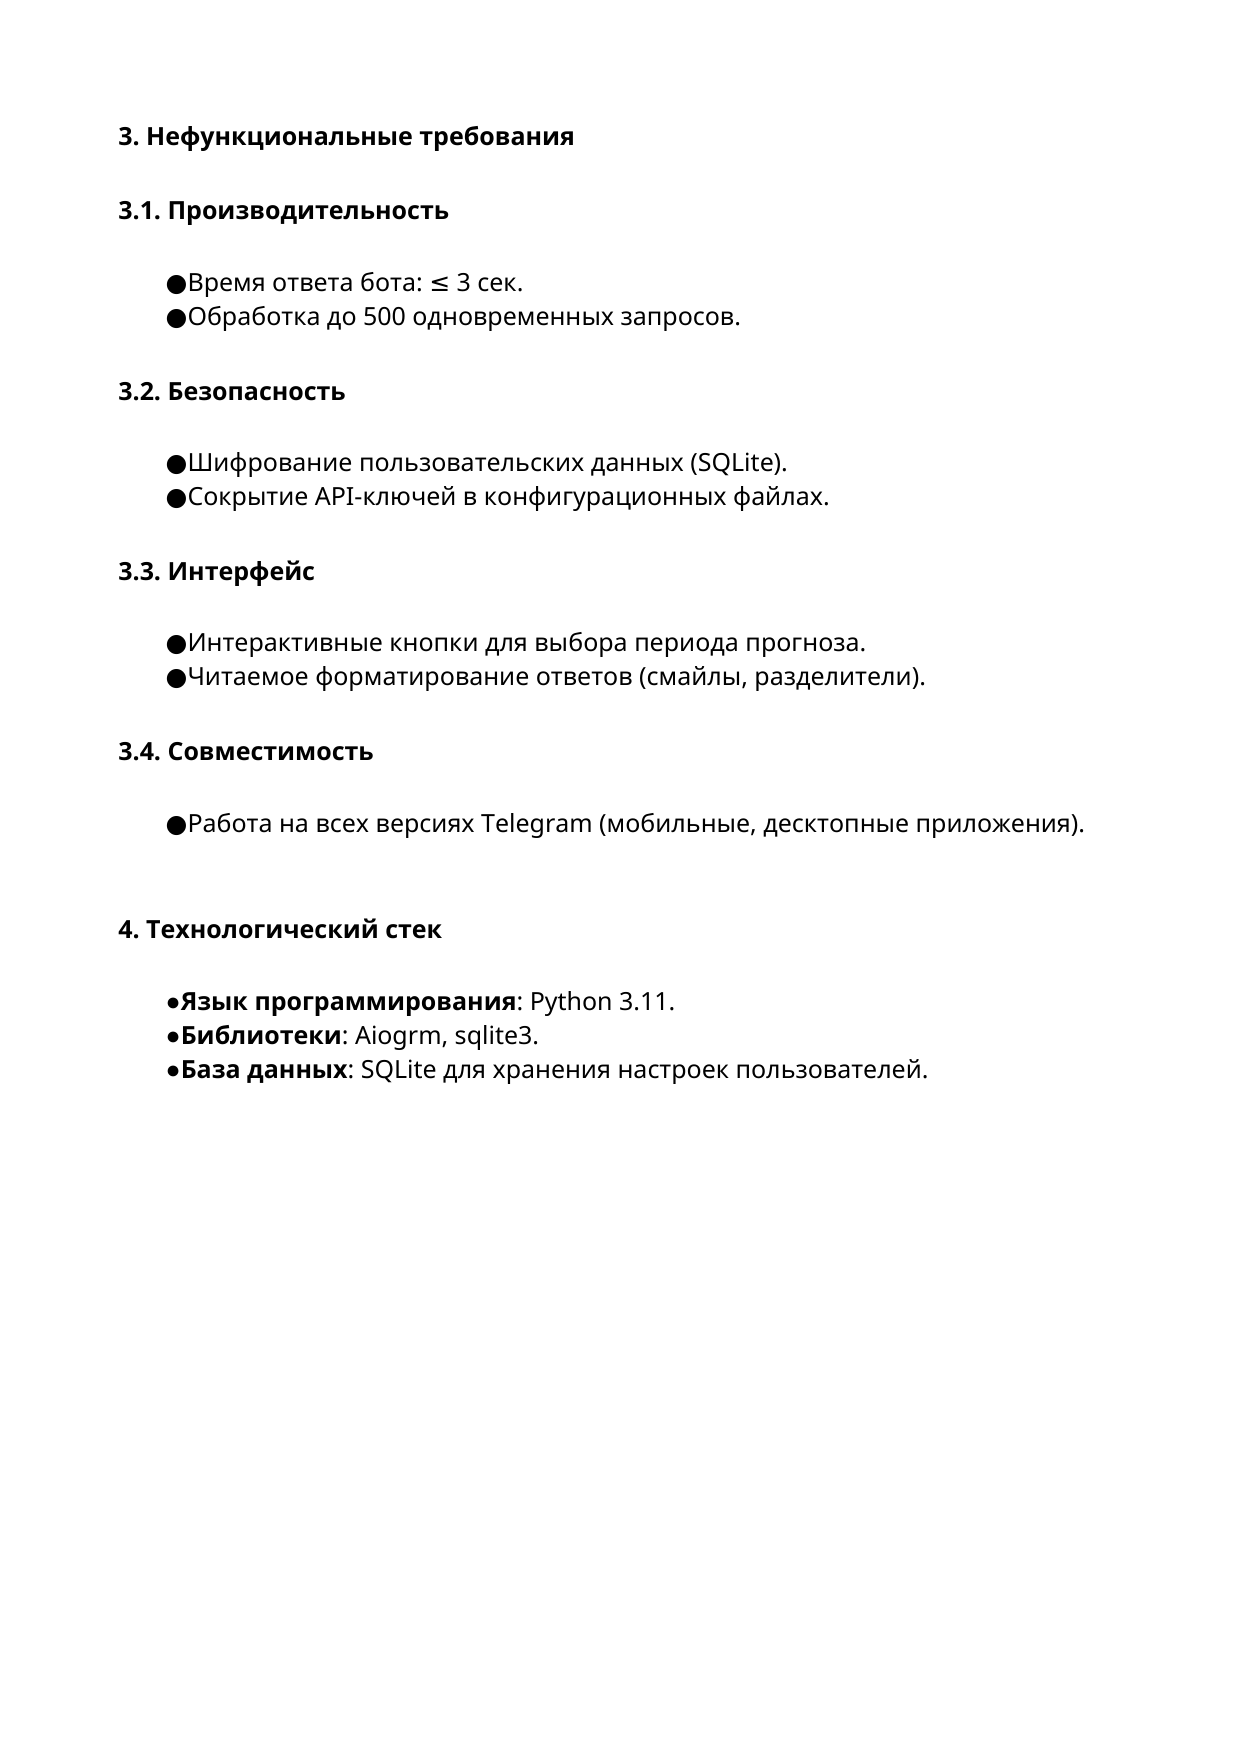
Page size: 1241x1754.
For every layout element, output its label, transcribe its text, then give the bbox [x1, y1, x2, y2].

text 3.1. Производительность [118, 193, 1122, 227]
list Интерактивные кнопки для выбора периода прогноза. [118, 625, 1122, 659]
list Шифрование пользовательских данных (SQLite). [118, 445, 1122, 479]
list Библиотеки: Aiogrm, sqlite3. [118, 1017, 1122, 1052]
text 3.2. Безопасность [118, 373, 1122, 407]
list База данных: SQLite для хранения настроек пользователей. [118, 1052, 1122, 1086]
list Обработка до 500 одновременных запросов. [118, 298, 1122, 332]
text 3. Нефункциональные требования [118, 118, 1122, 152]
list Читаемое форматирование ответов (смайлы, разделители). [118, 659, 1122, 693]
list Сокрытие API-ключей в конфигурационных файлах. [118, 479, 1122, 513]
text 3.4. Совместимость [118, 734, 1122, 768]
list Язык программирования: Python 3.11. [118, 983, 1122, 1017]
list Работа на всех версиях Telegram (мобильные, десктопные приложения). [118, 805, 1122, 839]
text 3.3. Интерфейс [118, 553, 1122, 587]
list Время ответа бота: ≤ 3 сек. [118, 264, 1122, 298]
text 4. Технологический стек [118, 912, 1122, 946]
